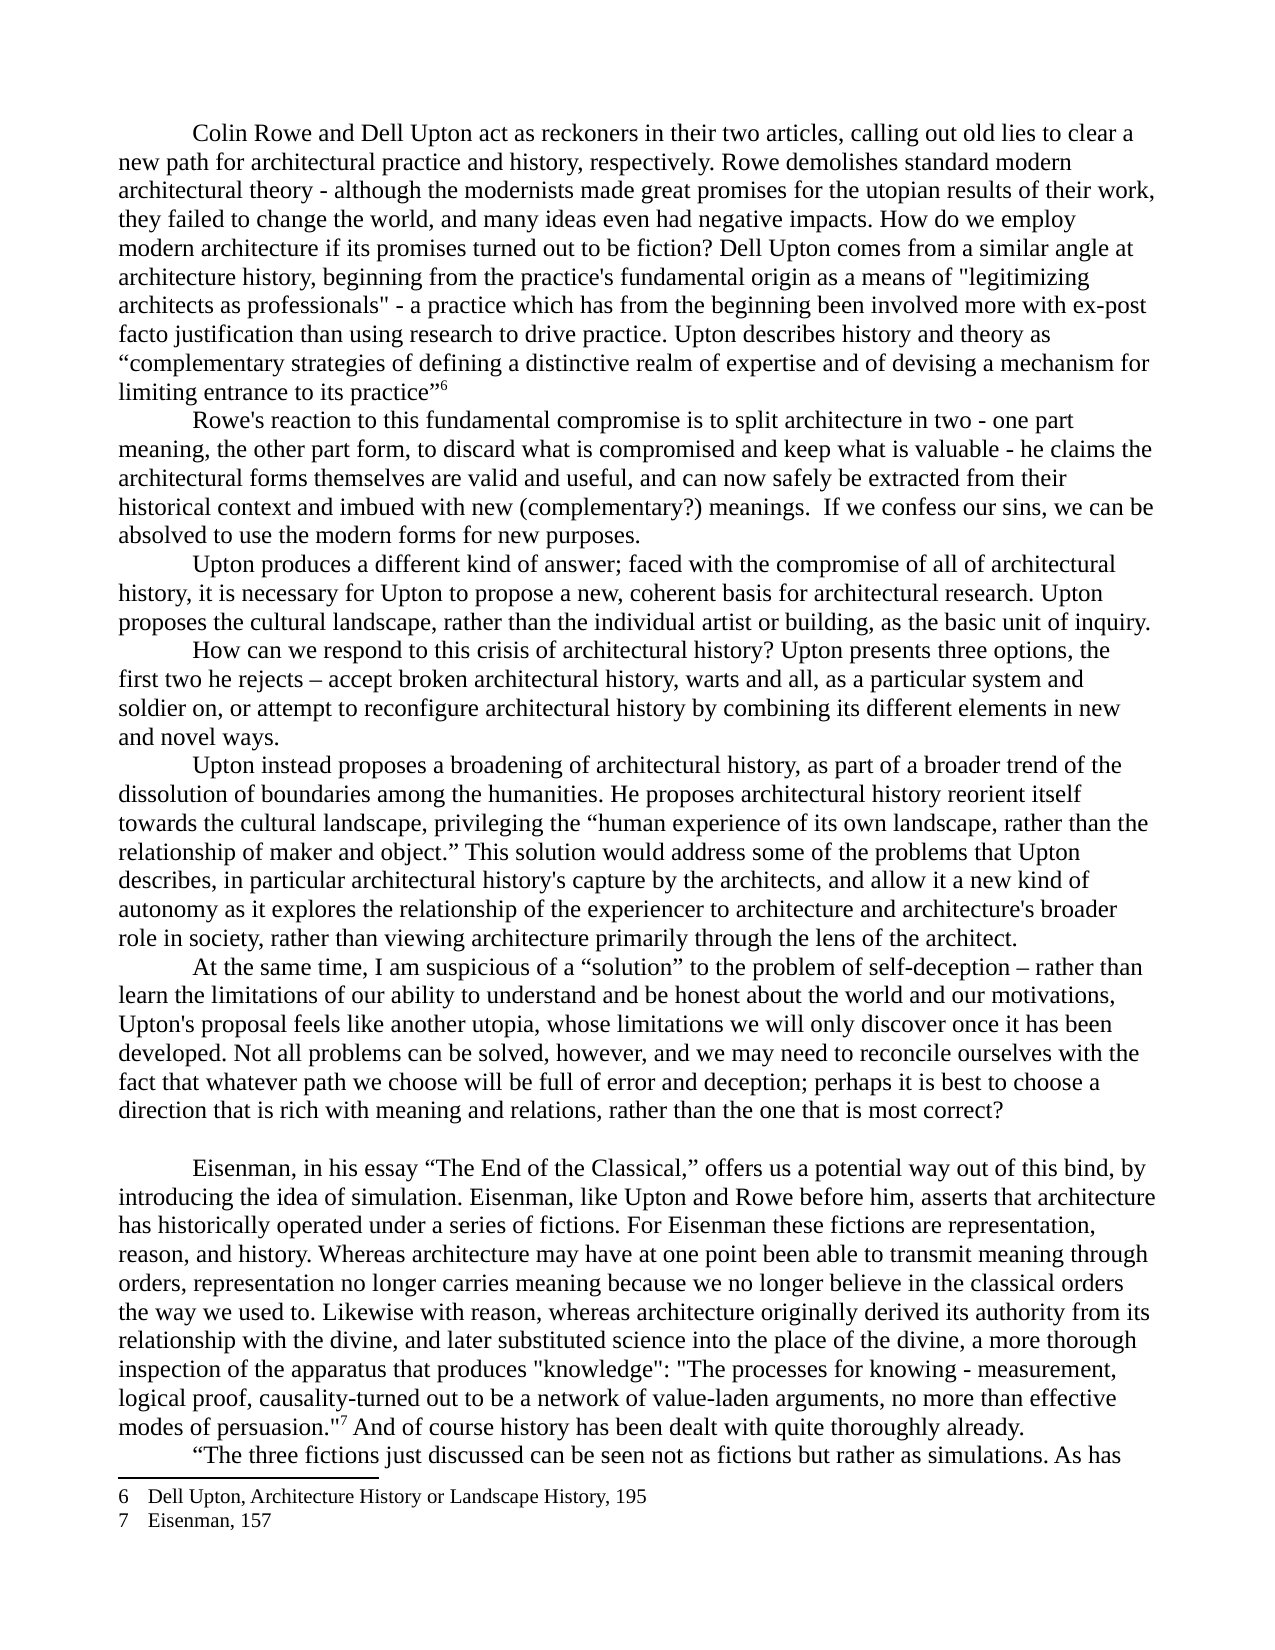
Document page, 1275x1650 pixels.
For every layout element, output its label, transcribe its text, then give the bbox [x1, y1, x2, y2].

text How can we respond to this crisis of architectural history? Upton presents three options, the first two he rejects – accept broken architectural history, warts and all, as a particular system and soldier on, or attempt to reconfigure architectural history by combining its different elements in new and novel ways. [118, 636, 1157, 751]
text Upton instead proposes a broadening of architectural history, as part of a broader trend of the dissolution of boundaries among the humanities. He proposes architectural history reorient itself towards the cultural landscape, privileging the “human experience of its own landscape, rather than the relationship of maker and object.” This solution would address some of the problems that Upton describes, in particular architectural history's capture by the architects, and allow it a new kind of autonomy as it explores the relationship of the experiencer to architecture and architecture's broader role in society, rather than viewing architecture primarily through the lens of the architect. [118, 751, 1157, 952]
text Upton produces a different kind of answer; faced with the compromise of all of architectural history, it is necessary for Upton to propose a new, coherent basis for architectural research. Upton proposes the cultural landscape, rather than the individual artist or building, as the basic unit of inquiry. [118, 549, 1157, 636]
text Eisenman, 157 [118, 1508, 1157, 1532]
text “The three fictions just discussed can be seen not as fictions but rather as simulations. As has [118, 1441, 1157, 1469]
text Dell Upton, Architecture History or Landscape History, 195 [118, 1484, 1157, 1508]
text Rowe's reaction to this fundamental compromise is to split architecture in two - one part meaning, the other part form, to discard what is compromised and keep what is valuable - he claims the architectural forms themselves are valid and useful, and can now safely be extracted from their historical context and imbued with new (complementary?) meanings. If we confess our sins, we can be absolved to use the modern forms for new purposes. [118, 406, 1157, 549]
text Colin Rowe and Dell Upton act as reckoners in their two articles, calling out old lies to clear a new path for architectural practice and history, respectively. Rowe demolishes standard modern architectural theory - although the modernists made great promises for the utopian results of their work, they failed to change the world, and many ideas even had negative impacts. How do we employ modern architecture if its promises turned out to be fiction? Dell Upton comes from a similar angle at architecture history, beginning from the practice's fundamental origin as a means of "legitimizing architects as professionals" - a practice which has from the beginning been involved more with ex-post facto justification than using research to drive practice. Upton describes history and theory as “complementary strategies of defining a distinctive realm of expertise and of devising a mechanism for limiting entrance to its practice” [118, 118, 1157, 406]
text At the same time, I am suspicious of a “solution” to the problem of self-deception – rather than learn the limitations of our ability to understand and be honest about the world and our motivations, Upton's proposal feels like another utopia, whose limitations we will only discover once it has been developed. Not all problems can be solved, however, and we may need to reconcile ourselves with the fact that whatever path we choose will be full of error and deception; perhaps it is best to choose a direction that is rich with meaning and relations, rather than the one that is most correct? [118, 952, 1157, 1124]
text Eisenman, in his essay “The End of the Classical,” offers us a potential way out of this bind, by introducing the idea of simulation. Eisenman, like Upton and Rowe before him, asserts that architecture has historically operated under a series of fictions. For Eisenman these fictions are representation, reason, and history. Whereas architecture may have at one point been able to transmit meaning through orders, representation no longer carries meaning because we no longer believe in the classical orders the way we used to. Likewise with reason, whereas architecture originally derived its authority from its relationship with the divine, and later substituted science into the place of the divine, a more thorough inspection of the apparatus that produces "knowledge": "The processes for knowing - measurement, logical proof, causality-turned out to be a network of value-laden arguments, no more than effective modes of persuasion." And of course history has been dealt with quite thoroughly already. [118, 1153, 1157, 1441]
